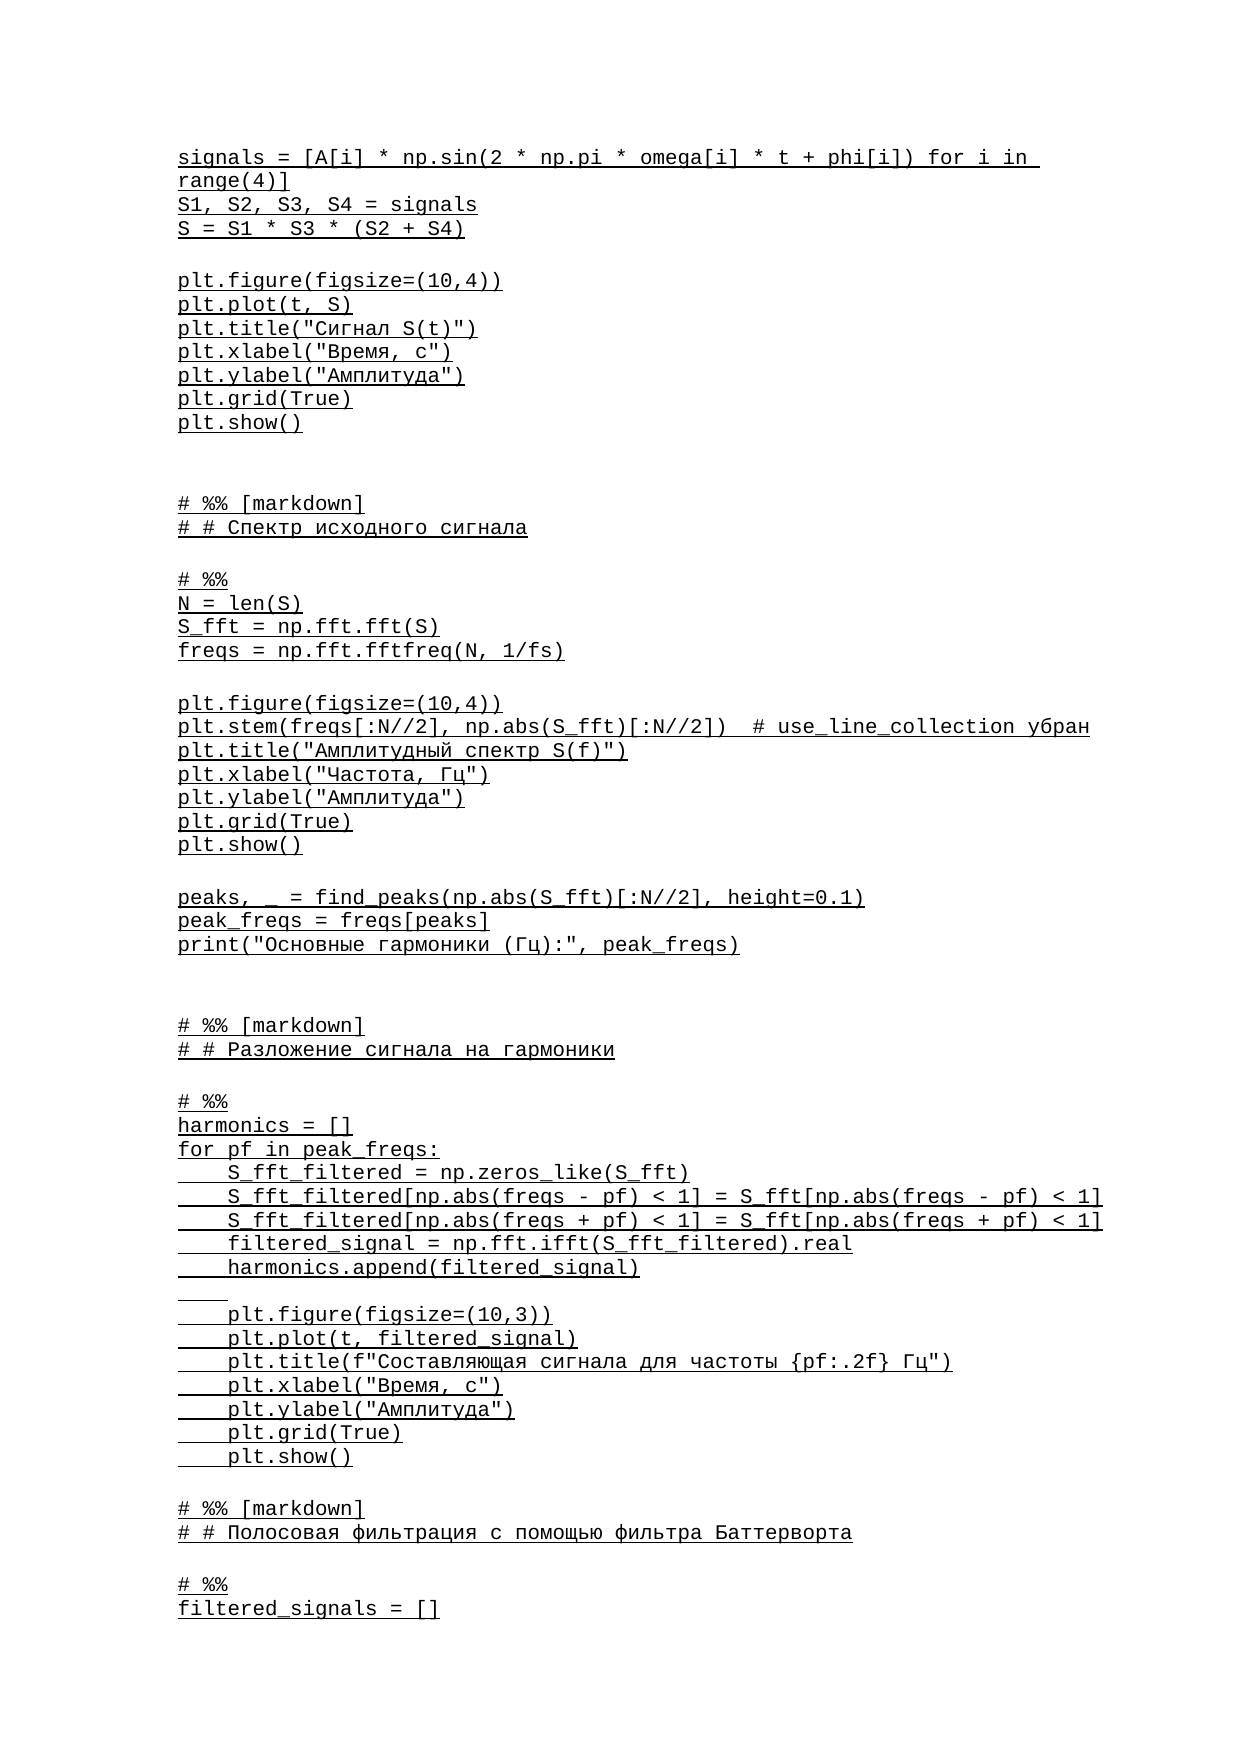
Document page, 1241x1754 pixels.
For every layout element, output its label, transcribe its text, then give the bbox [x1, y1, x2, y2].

text harmonics.append(filtered_signal) [177, 1257, 1152, 1281]
text peak_freqs = freqs[peaks] [177, 911, 1152, 934]
text filtered_signals = [] [177, 1598, 1152, 1622]
text # # Полосовая фильтрация с помощью фильтра Баттерворта [177, 1522, 1152, 1546]
text plt.plot(t, S) [177, 294, 1152, 317]
text print("Основные гармоники (Гц):", peak_freqs) [177, 934, 1152, 958]
text freqs = np.fft.fftfreq(N, 1/fs) [177, 640, 1152, 664]
text plt.grid(True) [177, 1422, 1152, 1446]
text plt.ylabel("Амплитуда") [177, 365, 1152, 388]
text S_fft_filtered[np.abs(freqs - pf) < 1] = S_fft[np.abs(freqs - pf) < 1] [177, 1186, 1152, 1209]
text # %% [markdown] [177, 1498, 1152, 1522]
text S = S1 * S3 * (S2 + S4) [177, 218, 1152, 241]
text signals = [A[i] * np.sin(2 * np.pi * omega[i] * t + phi[i]) for i in range(4)] [177, 147, 1152, 194]
text plt.show() [177, 834, 1152, 858]
text plt.stem(freqs[:N//2], np.abs(S_fft)[:N//2]) # use_line_collection убран [177, 716, 1152, 740]
text plt.title(f"Составляющая сигнала для частоты {pf:.2f} Гц") [177, 1351, 1152, 1375]
text plt.figure(figsize=(10,4)) [177, 693, 1152, 716]
text # %% [177, 1574, 1152, 1598]
text harmonics = [] [177, 1115, 1152, 1139]
text plt.grid(True) [177, 811, 1152, 834]
text # %% [markdown] [177, 1015, 1152, 1039]
text plt.xlabel("Время, с") [177, 1375, 1152, 1399]
text plt.title("Сигнал S(t)") [177, 317, 1152, 341]
text plt.ylabel("Амплитуда") [177, 787, 1152, 811]
text plt.show() [177, 412, 1152, 436]
text plt.xlabel("Частота, Гц") [177, 763, 1152, 787]
text # # Спектр исходного сигнала [177, 517, 1152, 541]
text plt.figure(figsize=(10,4)) [177, 270, 1152, 294]
text plt.grid(True) [177, 388, 1152, 412]
text plt.ylabel("Амплитуда") [177, 1399, 1152, 1422]
text filtered_signal = np.fft.ifft(S_fft_filtered).real [177, 1233, 1152, 1257]
text plt.plot(t, filtered_signal) [177, 1328, 1152, 1351]
text S1, S2, S3, S4 = signals [177, 194, 1152, 218]
text # # Разложение сигнала на гармоники [177, 1039, 1152, 1063]
text N = len(S) [177, 593, 1152, 617]
text plt.show() [177, 1446, 1152, 1470]
text plt.xlabel("Время, с") [177, 341, 1152, 365]
text peaks, _ = find_peaks(np.abs(S_fft)[:N//2], height=0.1) [177, 887, 1152, 911]
text S_fft_filtered[np.abs(freqs + pf) < 1] = S_fft[np.abs(freqs + pf) < 1] [177, 1209, 1152, 1233]
text # %% [177, 569, 1152, 593]
text S_fft_filtered = np.zeros_like(S_fft) [177, 1162, 1152, 1186]
text plt.figure(figsize=(10,3)) [177, 1304, 1152, 1328]
text # %% [177, 1091, 1152, 1115]
text # %% [markdown] [177, 493, 1152, 517]
text for pf in peak_freqs: [177, 1139, 1152, 1162]
text plt.title("Амплитудный спектр S(f)") [177, 740, 1152, 763]
text S_fft = np.fft.fft(S) [177, 617, 1152, 640]
